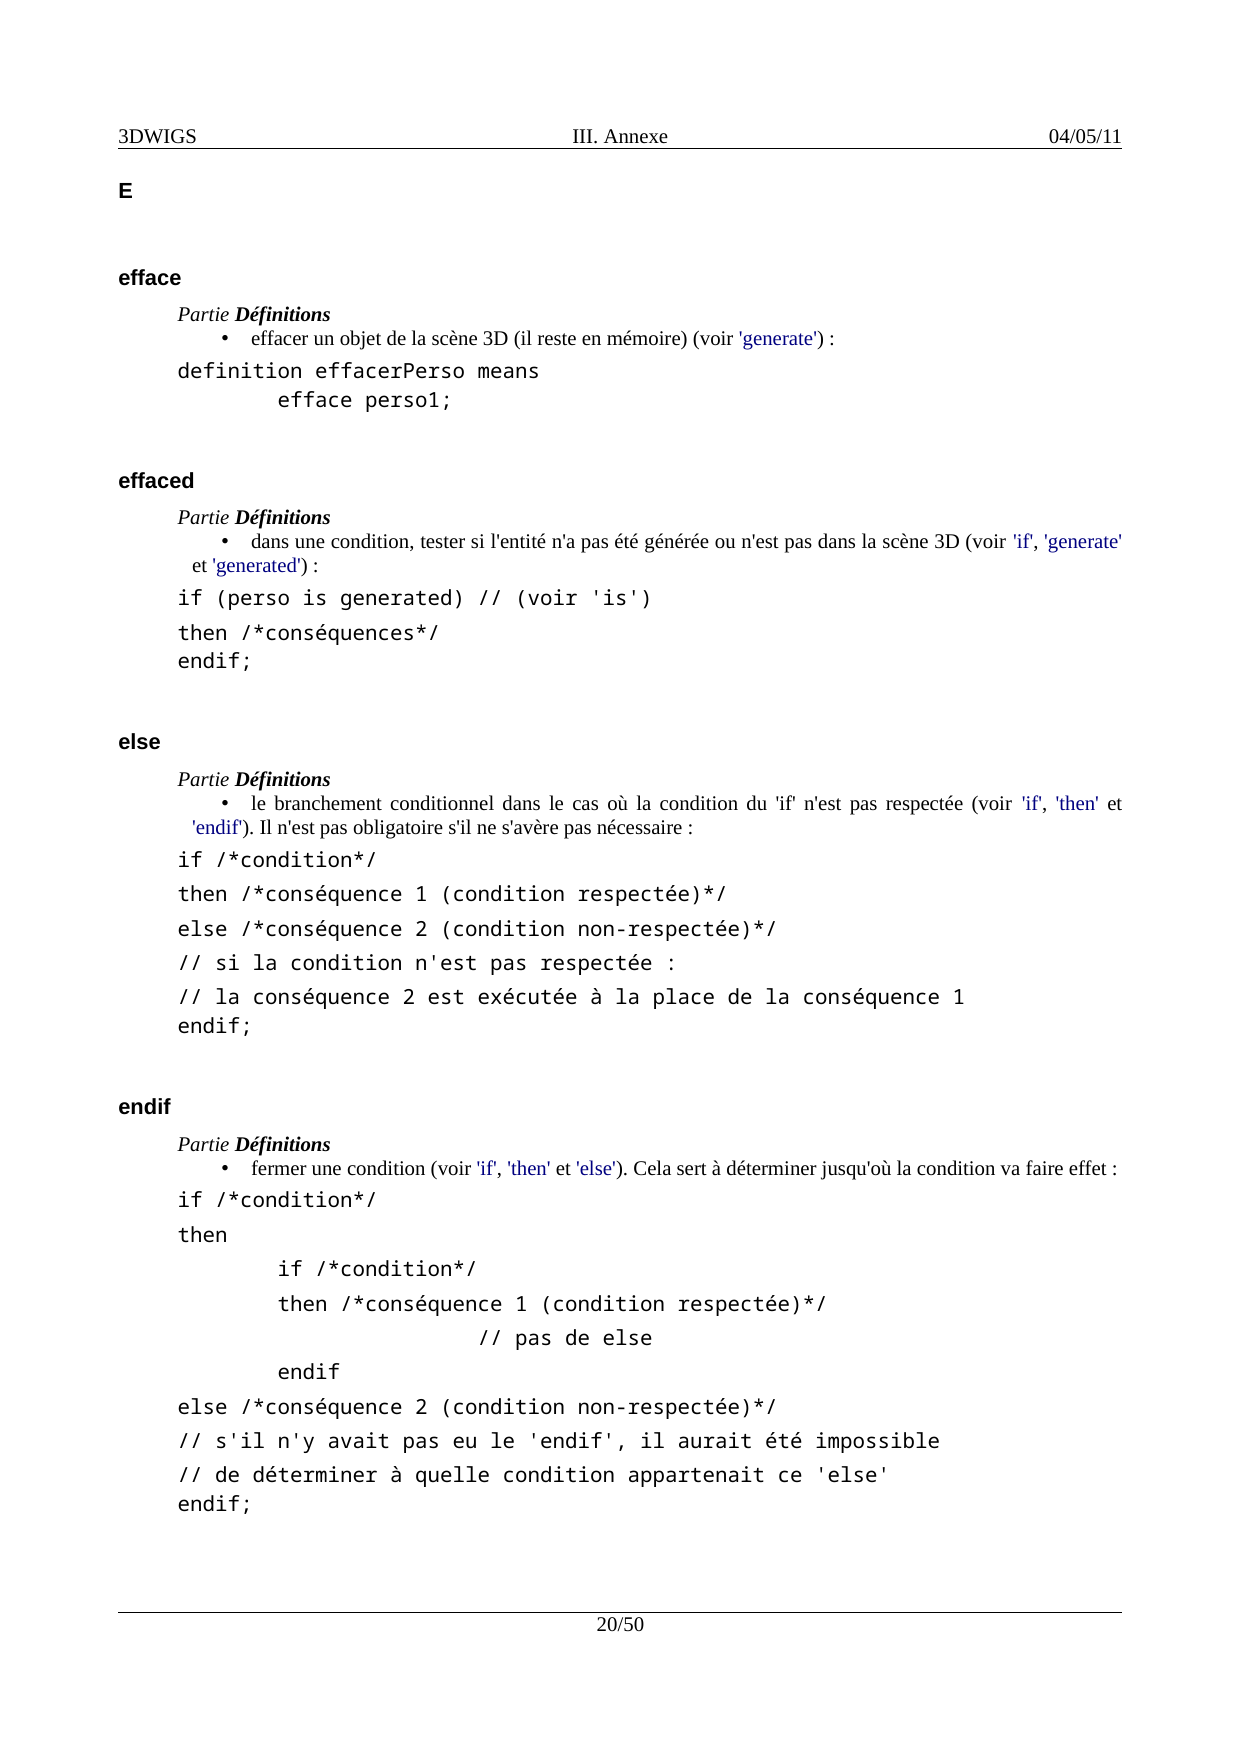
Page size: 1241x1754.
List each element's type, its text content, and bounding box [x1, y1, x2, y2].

text endif; [118, 646, 1122, 675]
text definition effacerPerso means [118, 356, 1122, 385]
text Partie Définitions [118, 1132, 1122, 1156]
text // de déterminer à quelle condition appartenait ce 'else' [118, 1461, 1122, 1489]
text endif [118, 1357, 1122, 1386]
text efface perso1; [118, 385, 1122, 413]
text if (perso is generated) // (voir 'is') [118, 583, 1122, 612]
text Partie Définitions [118, 505, 1122, 529]
subtitle endif [118, 1094, 1122, 1119]
list fermer une condition (voir 'if', 'then' et 'else'). Cela sert à déterminer jusqu'où la condition va faire effet : [162, 1156, 1122, 1180]
subtitle else [118, 729, 1122, 754]
text // si la condition n'est pas respectée : [118, 948, 1122, 977]
text Partie Définitions [118, 767, 1122, 791]
text then [118, 1220, 1122, 1248]
text if /*condition*/ [118, 845, 1122, 873]
text // s'il n'y avait pas eu le 'endif', il aurait été impossible [118, 1426, 1122, 1455]
subtitle effaced [118, 468, 1122, 493]
text Partie Définitions [118, 302, 1122, 326]
text else /*conséquence 2 (condition non-respectée)*/ [118, 914, 1122, 942]
subtitle efface [118, 264, 1122, 290]
list effacer un objet de la scène 3D (il reste en mémoire) (voir 'generate') : [162, 326, 1122, 350]
text endif; [118, 1011, 1122, 1039]
list le branchement conditionnel dans le cas où la condition du 'if' n'est pas respectée (voir 'if', 'then' et 'endif'). Il n'est pas obligatoire s'il ne s'avère pas nécessaire : [162, 791, 1122, 839]
text // la conséquence 2 est exécutée à la place de la conséquence 1 [118, 982, 1122, 1011]
text endif; [118, 1489, 1122, 1517]
text then /*conséquence 1 (condition respectée)*/ [118, 1289, 1122, 1317]
text // pas de else [118, 1323, 1122, 1352]
list dans une condition, tester si l'entité n'a pas été générée ou n'est pas dans la scène 3D (voir 'if', 'generate' et 'generated') : [162, 529, 1122, 577]
text if /*condition*/ [118, 1254, 1122, 1283]
subtitle E [118, 178, 1122, 203]
text then /*conséquences*/ [118, 618, 1122, 646]
text if /*condition*/ [118, 1186, 1122, 1214]
text else /*conséquence 2 (condition non-respectée)*/ [118, 1392, 1122, 1420]
text then /*conséquence 1 (condition respectée)*/ [118, 879, 1122, 908]
